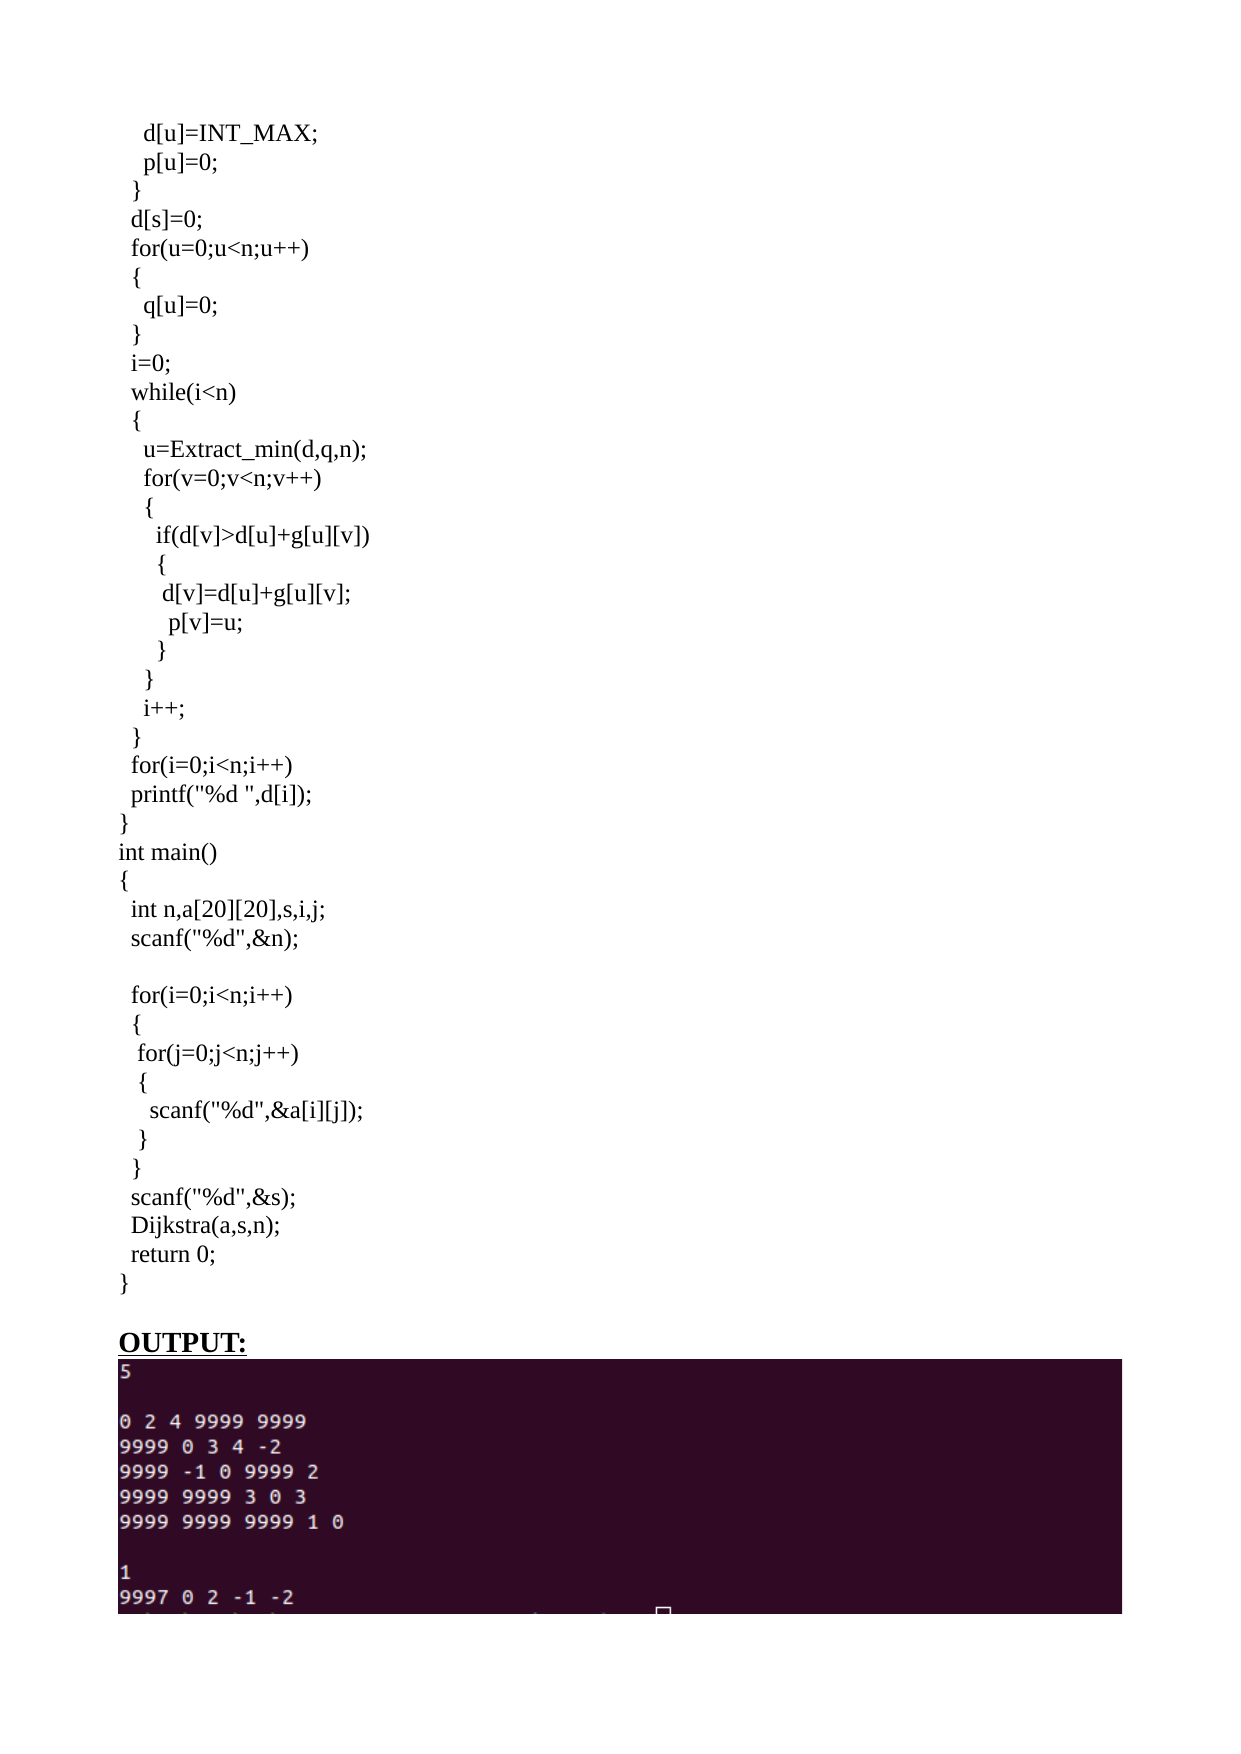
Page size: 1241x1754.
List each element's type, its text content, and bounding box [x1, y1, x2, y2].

text int n,a[20][20],s,i,j; [118, 894, 1122, 923]
text u=Extract_min(d,q,n); [118, 434, 1122, 463]
text if(d[v]>d[u]+g[u][v]) [118, 521, 1122, 549]
text int main() [118, 837, 1122, 866]
text d[v]=d[u]+g[u][v]; [118, 578, 1122, 607]
text p[u]=0; [118, 147, 1122, 176]
text d[u]=INT_MAX; [118, 118, 1122, 147]
text Dijkstra(a,s,n); [118, 1211, 1122, 1239]
text scanf("%d",&a[i][j]); [118, 1096, 1122, 1124]
text scanf("%d",&n); [118, 923, 1122, 952]
text i++; [118, 693, 1122, 722]
text { [118, 406, 1122, 434]
text { [118, 549, 1122, 578]
text q[u]=0; [118, 291, 1122, 319]
text p[v]=u; [118, 607, 1122, 636]
text } [118, 664, 1122, 693]
text { [118, 1009, 1122, 1038]
text { [118, 866, 1122, 894]
text for(i=0;i<n;i++) [118, 751, 1122, 779]
text } [118, 1153, 1122, 1182]
text } [118, 808, 1122, 837]
text } [118, 176, 1122, 204]
text } [118, 319, 1122, 348]
text { [118, 1067, 1122, 1096]
text d[s]=0; [118, 204, 1122, 233]
text i=0; [118, 348, 1122, 377]
text for(i=0;i<n;i++) [118, 981, 1122, 1009]
text for(j=0;j<n;j++) [118, 1038, 1122, 1067]
text while(i<n) [118, 377, 1122, 406]
text } [118, 1124, 1122, 1153]
text { [118, 492, 1122, 521]
text printf("%d ",d[i]); [118, 779, 1122, 808]
text for(v=0;v<n;v++) [118, 463, 1122, 492]
text } [118, 636, 1122, 664]
picture [118, 1359, 1123, 1614]
text } [118, 722, 1122, 751]
text OUTPUT: [118, 1326, 1122, 1359]
text for(u=0;u<n;u++) [118, 233, 1122, 262]
text { [118, 262, 1122, 291]
text } [118, 1268, 1122, 1297]
text scanf("%d",&s); [118, 1182, 1122, 1211]
text return 0; [118, 1239, 1122, 1268]
